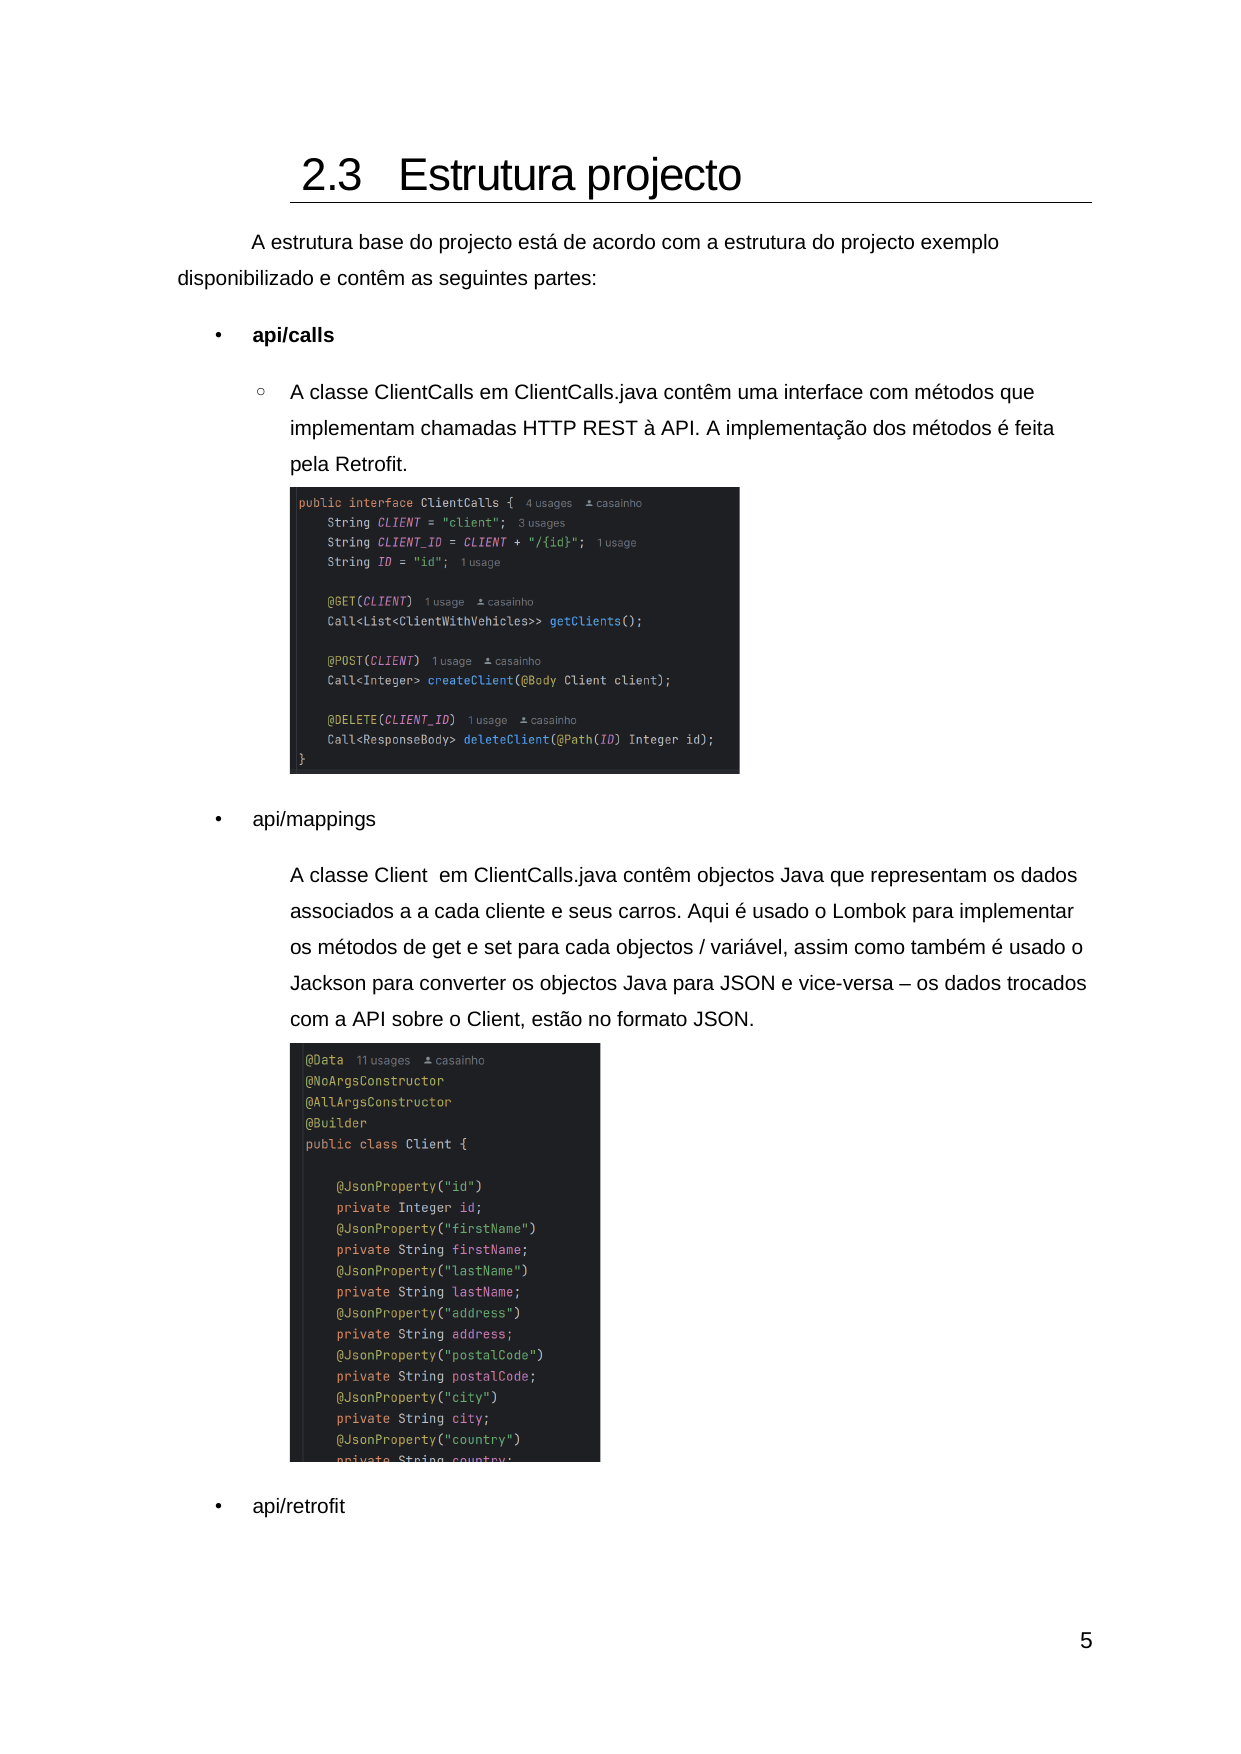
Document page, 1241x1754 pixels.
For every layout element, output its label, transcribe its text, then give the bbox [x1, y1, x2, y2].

picture [289, 487, 740, 774]
list A classe ClientCalls em ClientCalls.java contêm uma interface com métodos que implementam chamadas HTTP REST à API. A implementação dos métodos é feita pela Retrofit. [252, 379, 1092, 774]
list api/calls [215, 323, 1092, 347]
list A classe Client em ClientCalls.java contêm objectos Java que representam os dados associados a a cada cliente e seus carros. Aqui é usado o Lombok para implementar os métodos de get e set para cada objectos / variável, assim como também é usado o Jackson para converter os objectos Java para JSON e vice-versa – os dados trocados com a API sobre o Client, estão no formato JSON. [252, 863, 1092, 1462]
list api/mappings [215, 806, 1092, 831]
list api/retrofit [215, 1494, 1092, 1518]
picture [289, 1043, 601, 1462]
text A estrutura base do projecto está de acordo com a estrutura do projecto exemplo disponibilizado e contêm as seguintes partes: [177, 230, 1092, 290]
list Estrutura projecto [290, 148, 1092, 202]
